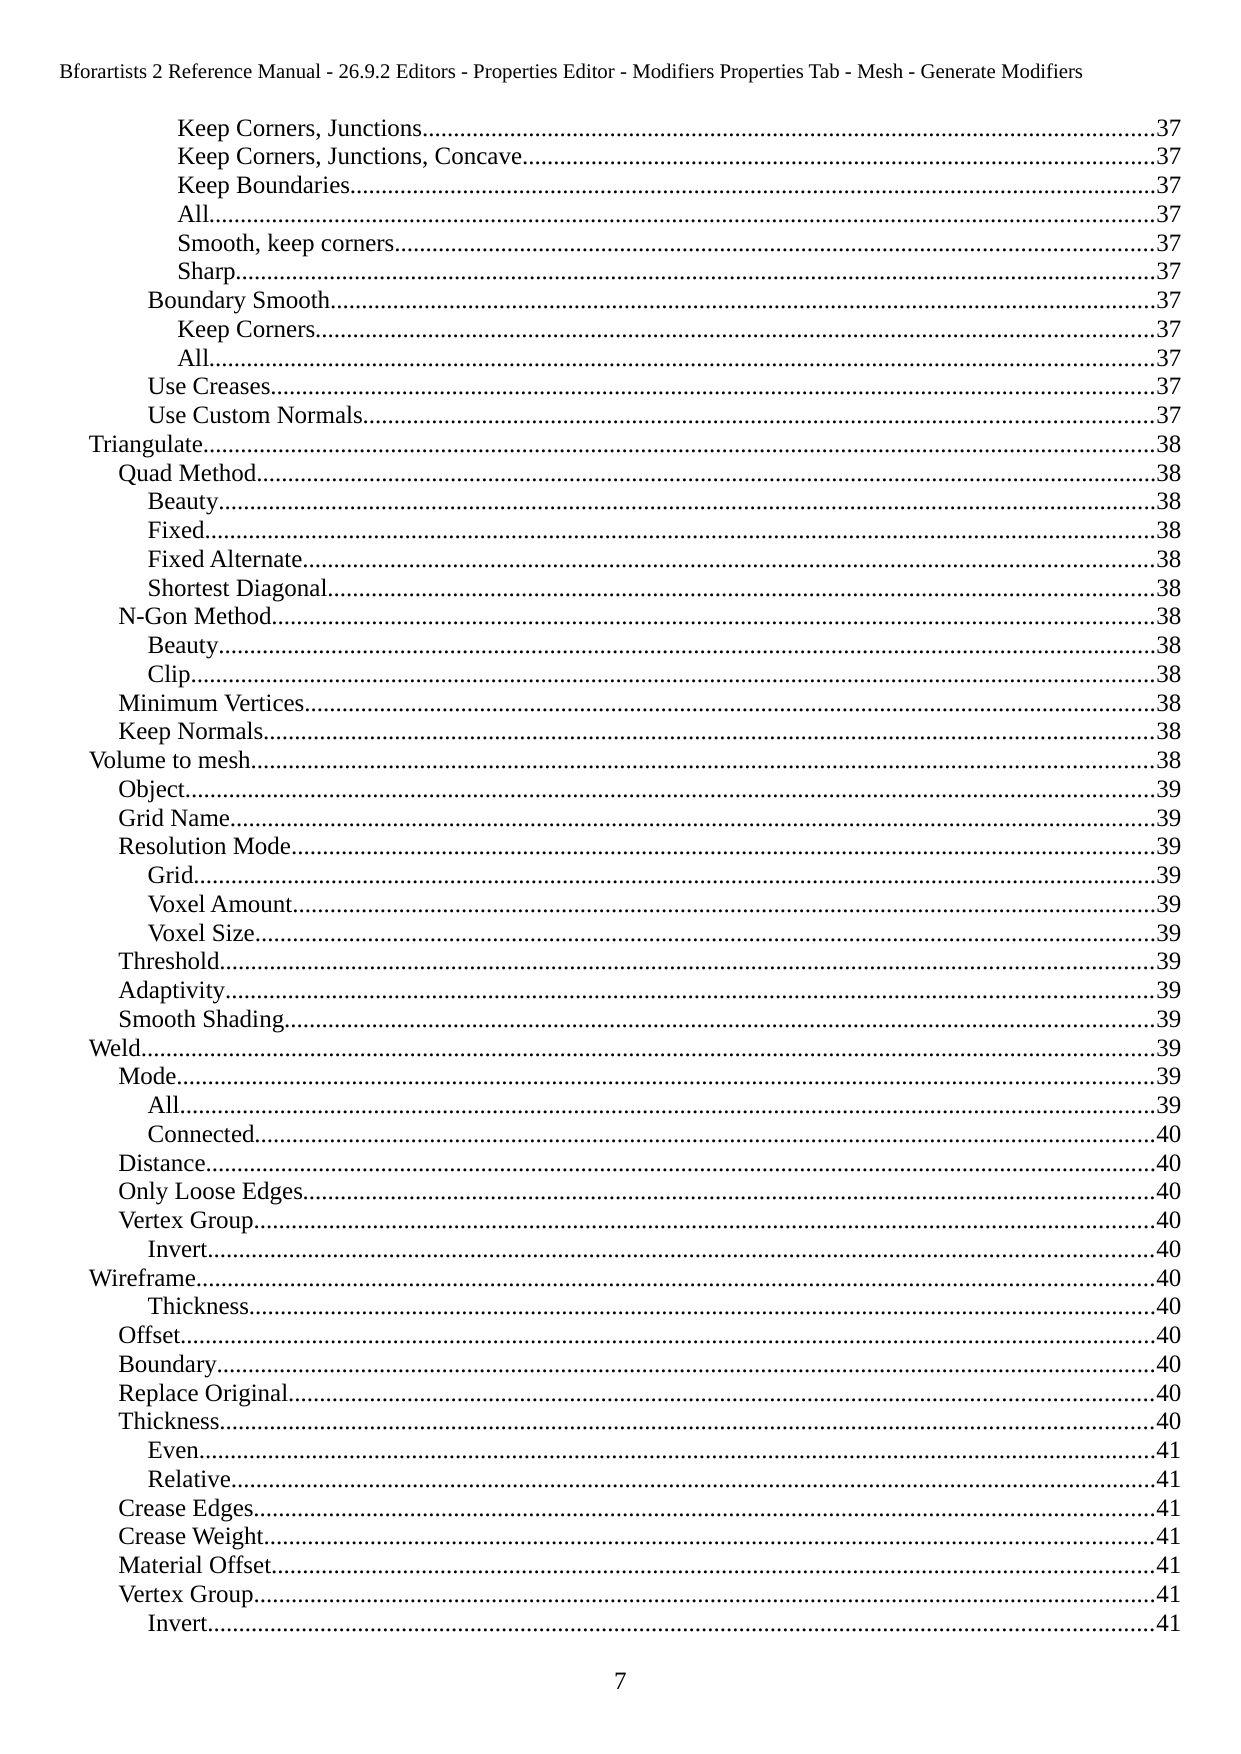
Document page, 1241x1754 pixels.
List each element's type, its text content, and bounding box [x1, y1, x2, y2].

text Offset 40 [118, 1320, 1181, 1349]
text Boundary Smooth 37 [147, 285, 1181, 314]
text Relative 41 [147, 1464, 1181, 1493]
text N-Gon Method 38 [118, 601, 1181, 630]
text Vertex Group 40 [118, 1205, 1181, 1234]
text Grid 39 [147, 860, 1181, 889]
text Beauty 38 [147, 630, 1181, 659]
text Thickness 40 [147, 1291, 1181, 1320]
text All 37 [177, 199, 1181, 228]
text Keep Corners, Junctions 37 [177, 113, 1181, 141]
text Threshold 39 [118, 946, 1181, 975]
text Use Custom Normals 37 [147, 400, 1181, 429]
text Smooth Shading 39 [118, 1004, 1181, 1033]
text Shortest Diagonal 38 [147, 573, 1181, 601]
text Connected 40 [147, 1119, 1181, 1148]
text Keep Normals 38 [118, 716, 1181, 745]
text Material Offset 41 [118, 1550, 1181, 1579]
text Voxel Size 39 [147, 918, 1181, 946]
text Fixed 38 [147, 515, 1181, 544]
text Mode 39 [118, 1061, 1181, 1090]
text Keep Corners 37 [177, 314, 1181, 343]
text Thickness 40 [118, 1406, 1181, 1435]
text Distance 40 [118, 1148, 1181, 1176]
text Boundary 40 [118, 1349, 1181, 1378]
text Triangulate 38 [88, 429, 1181, 458]
text Fixed Alternate 38 [147, 544, 1181, 573]
text Crease Edges 41 [118, 1493, 1181, 1521]
text All 37 [177, 343, 1181, 371]
text Crease Weight 41 [118, 1521, 1181, 1550]
text Keep Boundaries 37 [177, 170, 1181, 199]
text Even 41 [147, 1435, 1181, 1464]
text Vertex Group 41 [118, 1579, 1181, 1608]
text Object 39 [118, 774, 1181, 803]
text Use Creases 37 [147, 371, 1181, 400]
text Only Loose Edges 40 [118, 1176, 1181, 1205]
text Quad Method 38 [118, 458, 1181, 486]
text Smooth, keep corners 37 [177, 228, 1181, 256]
text Clip 38 [147, 659, 1181, 688]
text Adaptivity 39 [118, 975, 1181, 1004]
text Minimum Vertices 38 [118, 688, 1181, 716]
text Invert 41 [147, 1608, 1181, 1636]
text Sharp 37 [177, 256, 1181, 285]
text Invert 40 [147, 1234, 1181, 1263]
text Keep Corners, Junctions, Concave 37 [177, 141, 1181, 170]
text Wireframe 40 [88, 1263, 1181, 1291]
text Beauty 38 [147, 486, 1181, 515]
text Voxel Amount 39 [147, 889, 1181, 918]
text Replace Original 40 [118, 1378, 1181, 1406]
text Grid Name 39 [118, 803, 1181, 831]
text Volume to mesh 38 [88, 745, 1181, 774]
text All 39 [147, 1090, 1181, 1119]
text Weld 39 [88, 1033, 1181, 1061]
text Resolution Mode 39 [118, 831, 1181, 860]
